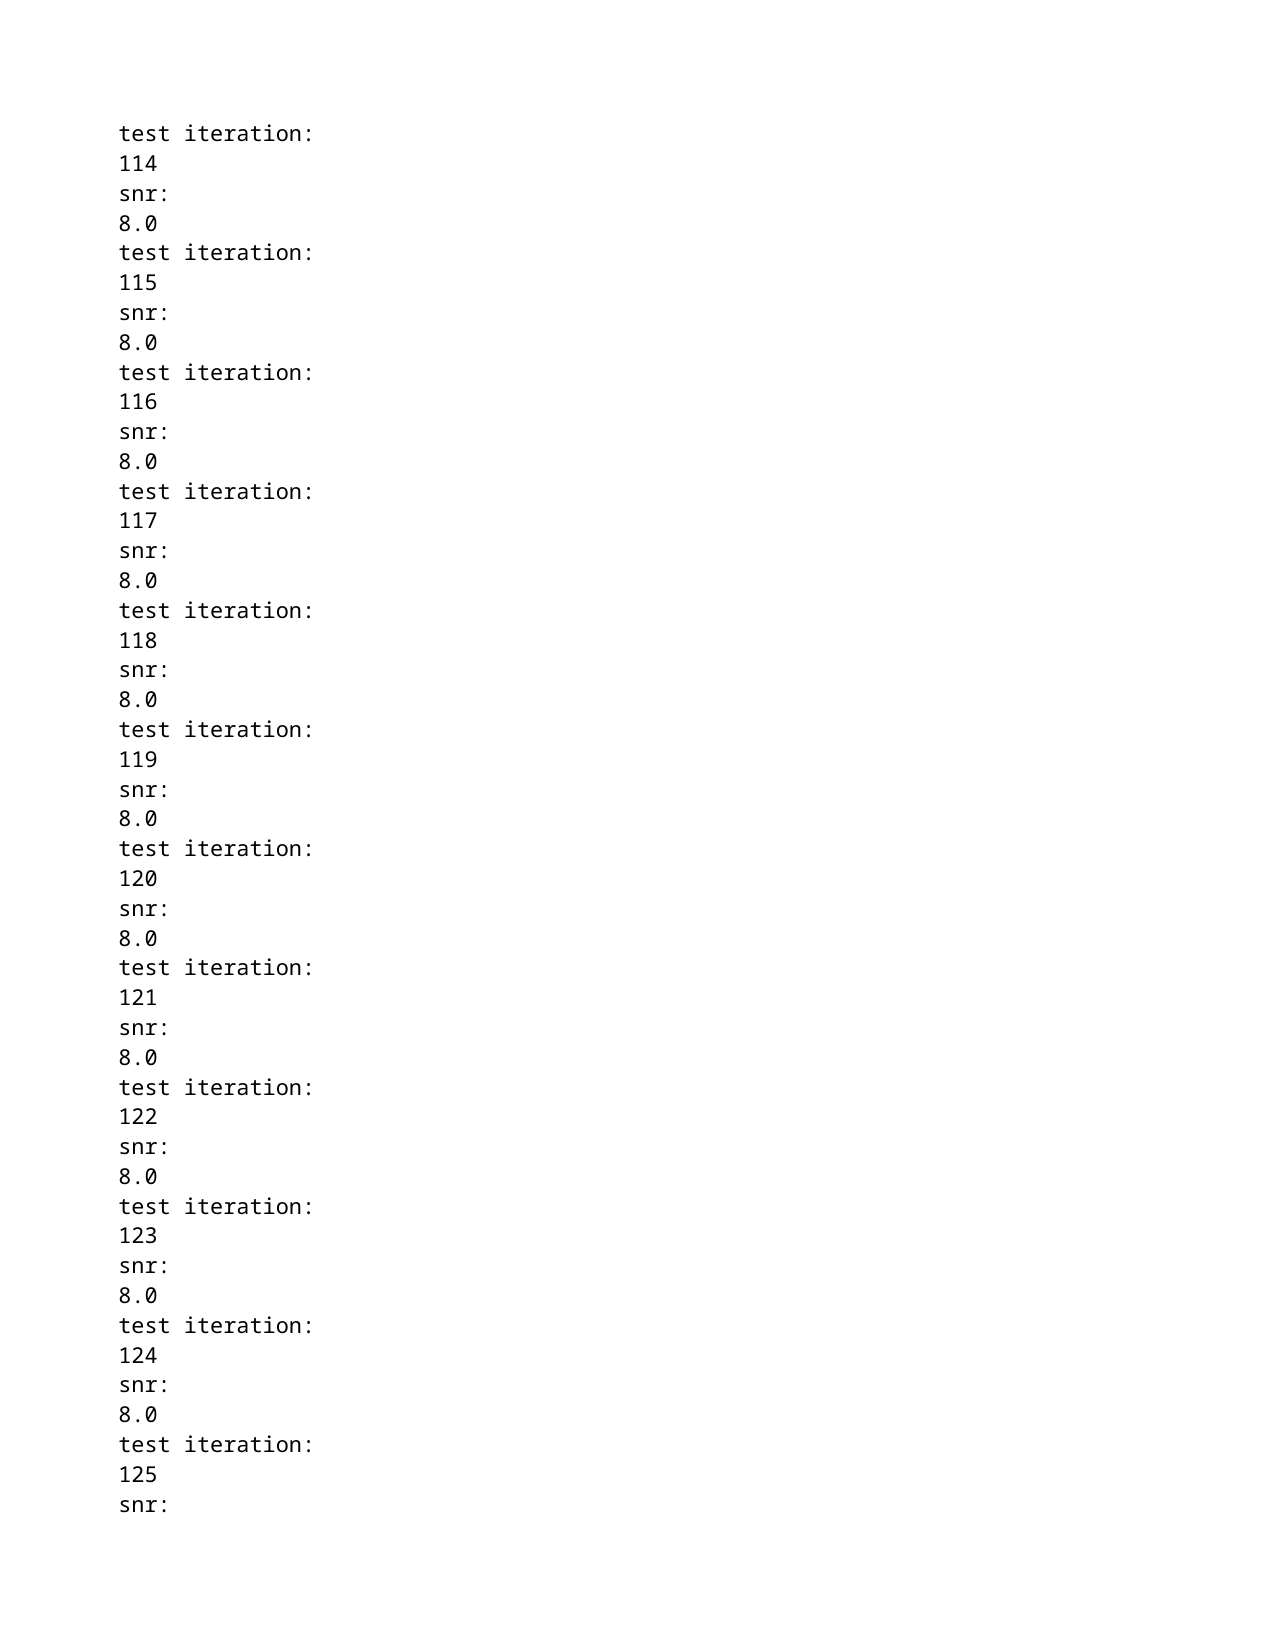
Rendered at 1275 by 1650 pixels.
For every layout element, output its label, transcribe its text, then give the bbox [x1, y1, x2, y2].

text test iteration: [118, 714, 1157, 744]
text 8.0 [118, 565, 1157, 595]
text snr: [118, 1250, 1157, 1280]
text snr: [118, 654, 1157, 684]
text snr: [118, 1131, 1157, 1161]
text 8.0 [118, 327, 1157, 356]
text snr: [118, 1012, 1157, 1042]
text test iteration: [118, 952, 1157, 982]
text snr: [118, 297, 1157, 327]
text 8.0 [118, 684, 1157, 714]
text 119 [118, 744, 1157, 773]
text snr: [118, 773, 1157, 803]
text 8.0 [118, 1280, 1157, 1310]
text 114 [118, 148, 1157, 178]
text 124 [118, 1339, 1157, 1369]
text test iteration: [118, 595, 1157, 624]
text 8.0 [118, 803, 1157, 833]
text test iteration: [118, 1191, 1157, 1220]
text 117 [118, 505, 1157, 535]
text 8.0 [118, 922, 1157, 952]
text 8.0 [118, 1399, 1157, 1429]
text test iteration: [118, 118, 1157, 148]
text test iteration: [118, 1071, 1157, 1101]
text test iteration: [118, 1429, 1157, 1459]
text 8.0 [118, 446, 1157, 476]
text 121 [118, 982, 1157, 1012]
text 8.0 [118, 207, 1157, 237]
text test iteration: [118, 356, 1157, 386]
text snr: [118, 178, 1157, 207]
text test iteration: [118, 833, 1157, 863]
text 123 [118, 1220, 1157, 1250]
text 118 [118, 624, 1157, 654]
text snr: [118, 893, 1157, 922]
text 125 [118, 1459, 1157, 1488]
text 116 [118, 386, 1157, 416]
text test iteration: [118, 1310, 1157, 1339]
text 115 [118, 267, 1157, 297]
text 122 [118, 1101, 1157, 1131]
text snr: [118, 1369, 1157, 1399]
text 120 [118, 863, 1157, 893]
text test iteration: [118, 476, 1157, 505]
text 8.0 [118, 1042, 1157, 1071]
text test iteration: [118, 237, 1157, 267]
text 8.0 [118, 1161, 1157, 1191]
text snr: [118, 416, 1157, 446]
text snr: [118, 1488, 1157, 1518]
text snr: [118, 535, 1157, 565]
